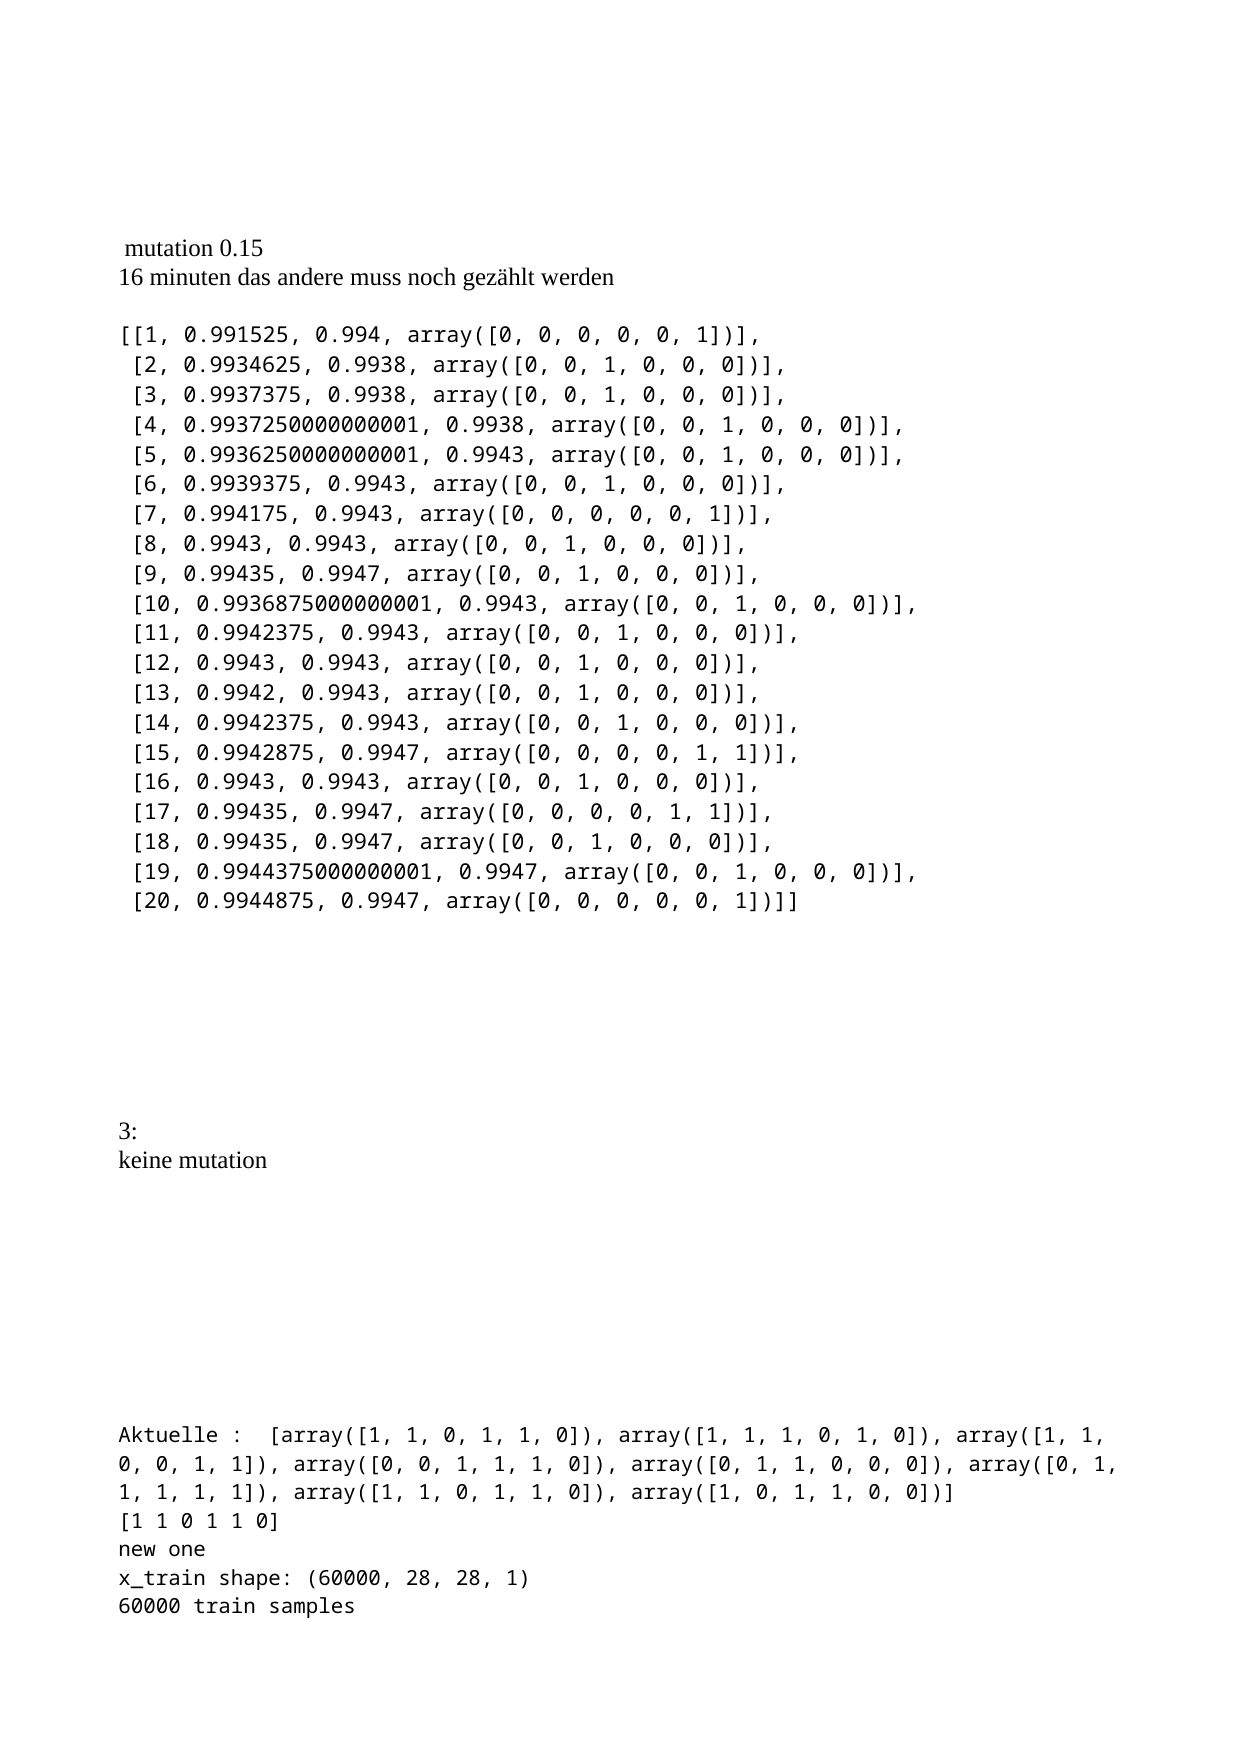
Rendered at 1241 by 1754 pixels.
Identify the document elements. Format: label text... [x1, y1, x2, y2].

text [5, 0.9936250000000001, 0.9943, array([0, 0, 1, 0, 0, 0])], [118, 438, 1122, 468]
text new one [118, 1534, 1122, 1563]
text [16, 0.9943, 0.9943, array([0, 0, 1, 0, 0, 0])], [118, 766, 1122, 796]
text [12, 0.9943, 0.9943, array([0, 0, 1, 0, 0, 0])], [118, 647, 1122, 677]
text [3, 0.9937375, 0.9938, array([0, 0, 1, 0, 0, 0])], [118, 379, 1122, 409]
text [6, 0.9939375, 0.9943, array([0, 0, 1, 0, 0, 0])], [118, 468, 1122, 498]
text keine mutation [118, 1145, 1122, 1174]
text Aktuelle : [array([1, 1, 0, 1, 1, 0]), array([1, 1, 1, 0, 1, 0]), array([1, 1, 0, 0, 1, 1]), array([0, 0, 1, 1, 1, 0]), array([0, 1, 1, 0, 0, 0]), array([0, 1, 1, 1, 1, 1]), array([1, 1, 0, 1, 1, 0]), array([1, 0, 1, 1, 0, 0])] [118, 1421, 1122, 1506]
text [10, 0.9936875000000001, 0.9943, array([0, 0, 1, 0, 0, 0])], [118, 587, 1122, 617]
text [19, 0.9944375000000001, 0.9947, array([0, 0, 1, 0, 0, 0])], [118, 856, 1122, 885]
text [13, 0.9942, 0.9943, array([0, 0, 1, 0, 0, 0])], [118, 677, 1122, 707]
text 16 minuten das andere muss noch gezählt werden [118, 262, 1122, 291]
text mutation 0.15 [118, 233, 1122, 262]
text [17, 0.99435, 0.9947, array([0, 0, 0, 0, 1, 1])], [118, 796, 1122, 826]
text [4, 0.9937250000000001, 0.9938, array([0, 0, 1, 0, 0, 0])], [118, 409, 1122, 438]
text x_train shape: (60000, 28, 28, 1) [118, 1563, 1122, 1591]
text [18, 0.99435, 0.9947, array([0, 0, 1, 0, 0, 0])], [118, 826, 1122, 856]
text [9, 0.99435, 0.9947, array([0, 0, 1, 0, 0, 0])], [118, 558, 1122, 587]
text [2, 0.9934625, 0.9938, array([0, 0, 1, 0, 0, 0])], [118, 349, 1122, 379]
text [15, 0.9942875, 0.9947, array([0, 0, 0, 0, 1, 1])], [118, 736, 1122, 766]
text [1 1 0 1 1 0] [118, 1506, 1122, 1534]
text [14, 0.9942375, 0.9943, array([0, 0, 1, 0, 0, 0])], [118, 707, 1122, 736]
text [[1, 0.991525, 0.994, array([0, 0, 0, 0, 0, 1])], [118, 319, 1122, 349]
text [11, 0.9942375, 0.9943, array([0, 0, 1, 0, 0, 0])], [118, 617, 1122, 647]
text 60000 train samples [118, 1591, 1122, 1620]
text [20, 0.9944875, 0.9947, array([0, 0, 0, 0, 0, 1])]] [118, 885, 1122, 915]
text 3: [118, 1116, 1122, 1145]
text [7, 0.994175, 0.9943, array([0, 0, 0, 0, 0, 1])], [118, 498, 1122, 528]
text [8, 0.9943, 0.9943, array([0, 0, 1, 0, 0, 0])], [118, 528, 1122, 558]
